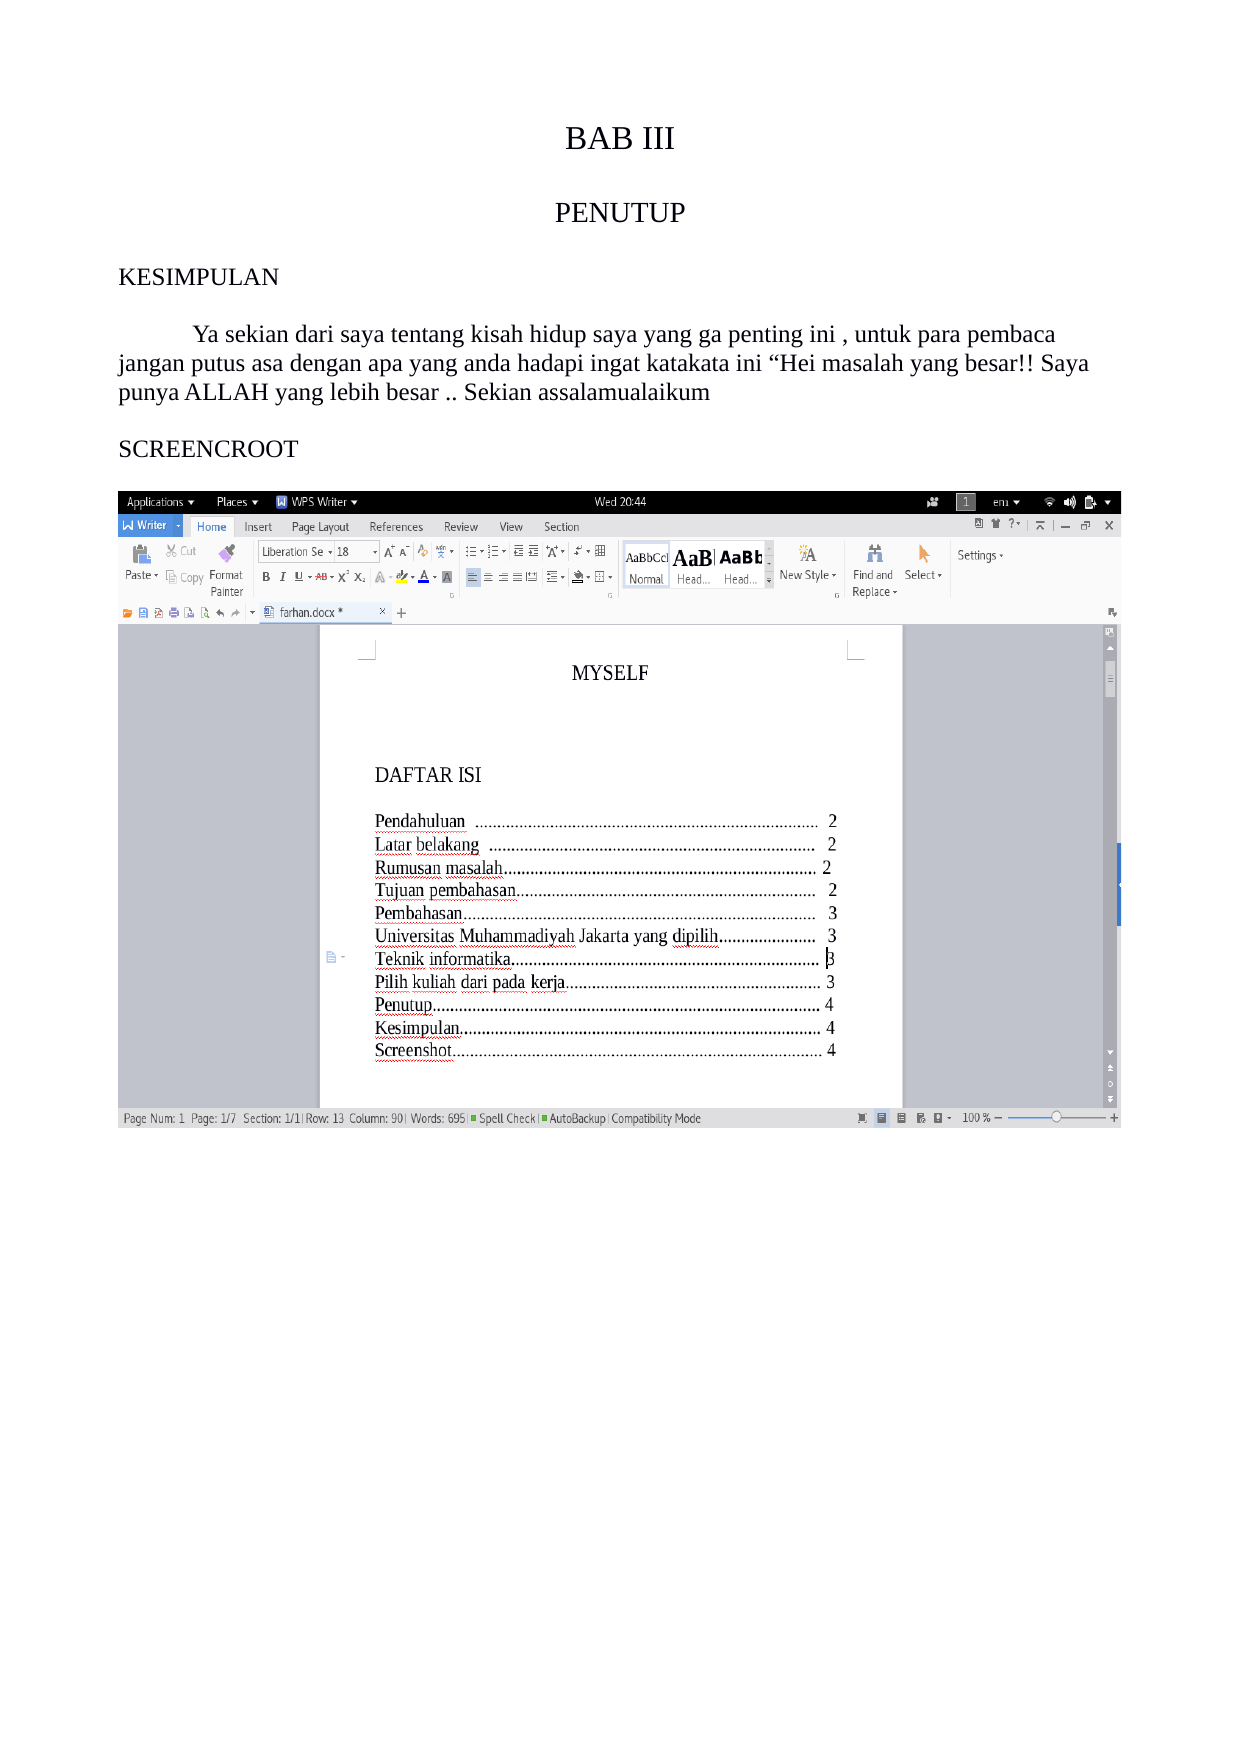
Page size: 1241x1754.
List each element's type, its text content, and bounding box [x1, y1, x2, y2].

text BAB III [118, 118, 1122, 156]
text PENUTUP [118, 195, 1122, 228]
text KESIMPULAN [118, 262, 1122, 291]
picture [118, 491, 1122, 1128]
text Ya sekian dari saya tentang kisah hidup saya yang ga penting ini , untuk para pembaca jangan putus asa dengan apa yang anda hadapi ingat katakata ini “Hei masalah yang besar!! Saya punya ALLAH yang lebih besar .. Sekian assalamualaikum [118, 319, 1122, 406]
text SCREENCROOT [118, 434, 1122, 463]
